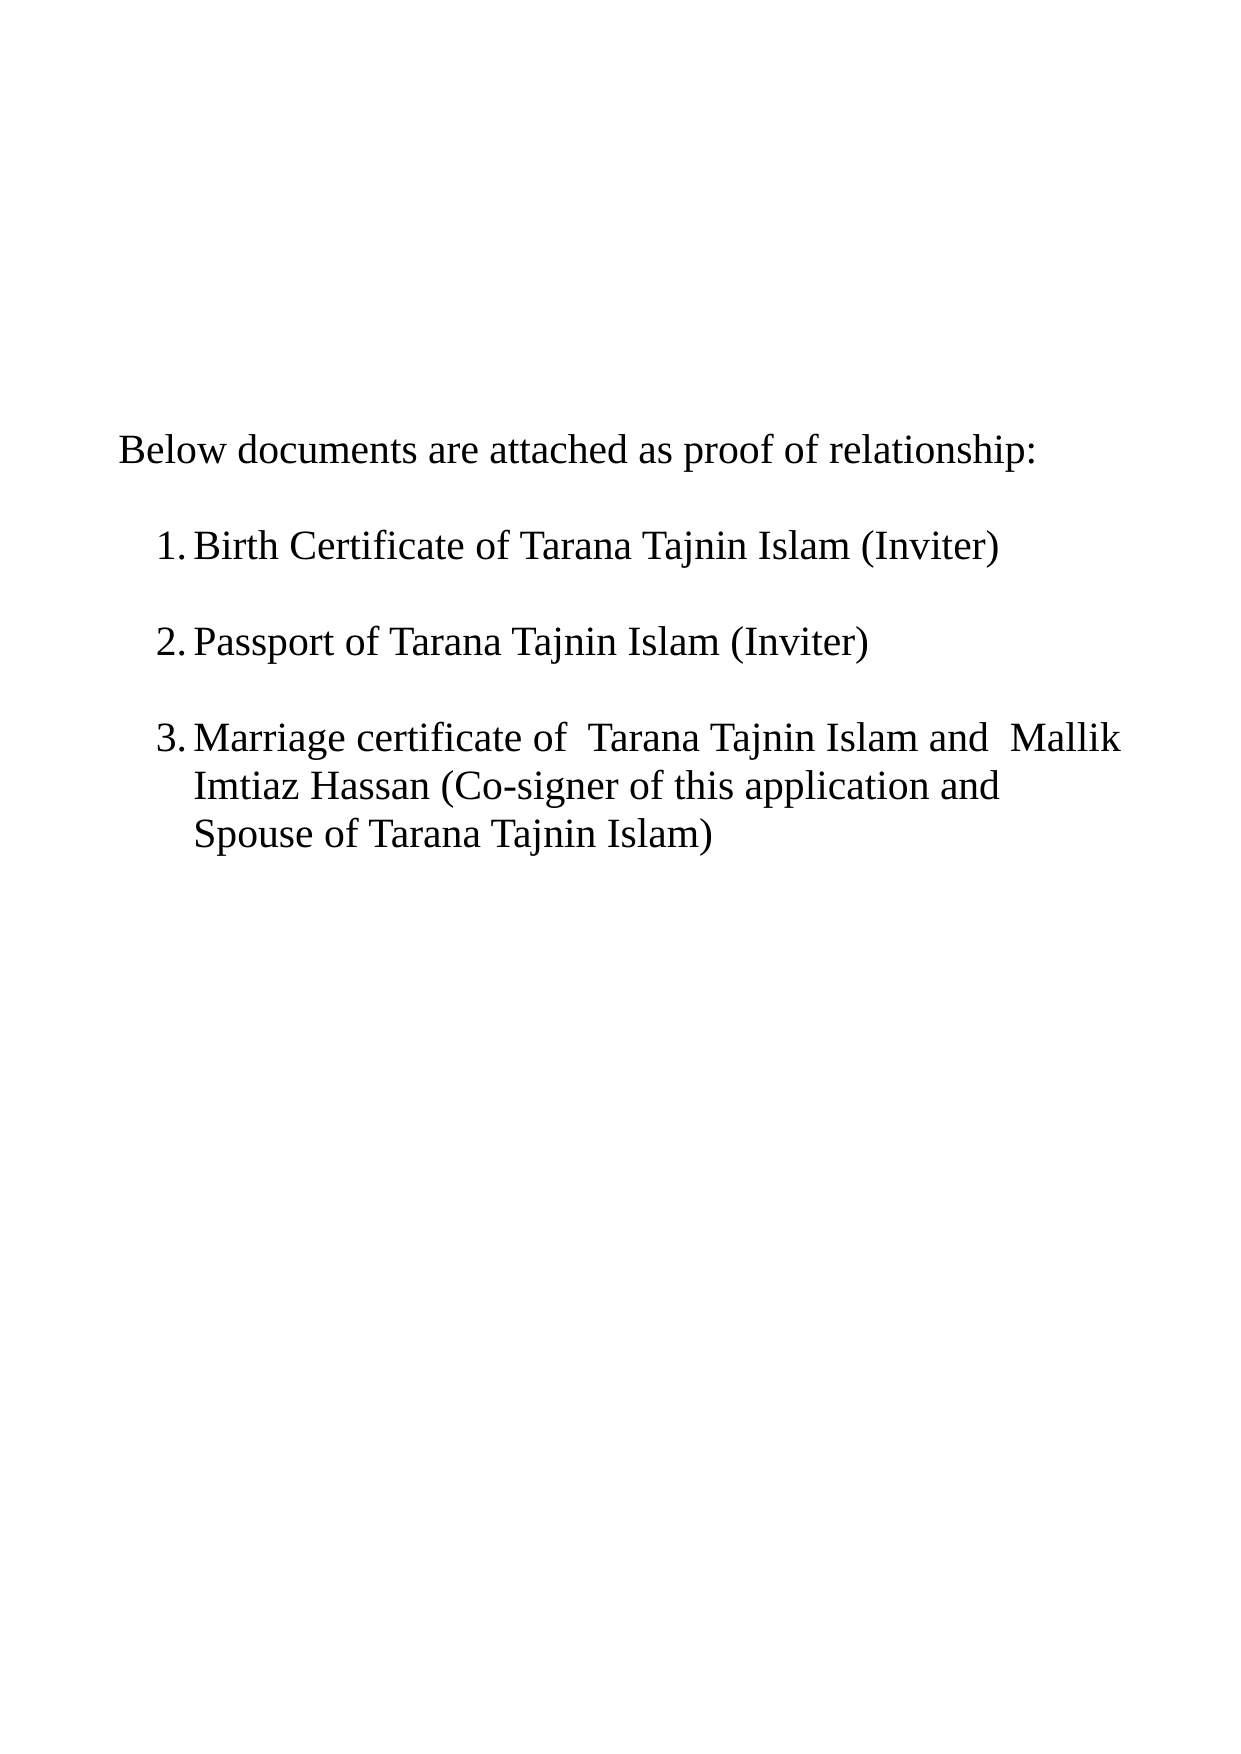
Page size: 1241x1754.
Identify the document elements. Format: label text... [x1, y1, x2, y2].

list Passport of Tarana Tajnin Islam (Inviter) [156, 616, 1122, 664]
list Marriage certificate of Tarana Tajnin Islam and Mallik Imtiaz Hassan (Co-signer of this application and Spouse of Tarana Tajnin Islam) [156, 712, 1122, 856]
text Below documents are attached as proof of relationship: [118, 425, 1122, 473]
list Birth Certificate of Tarana Tajnin Islam (Inviter) [156, 521, 1122, 568]
